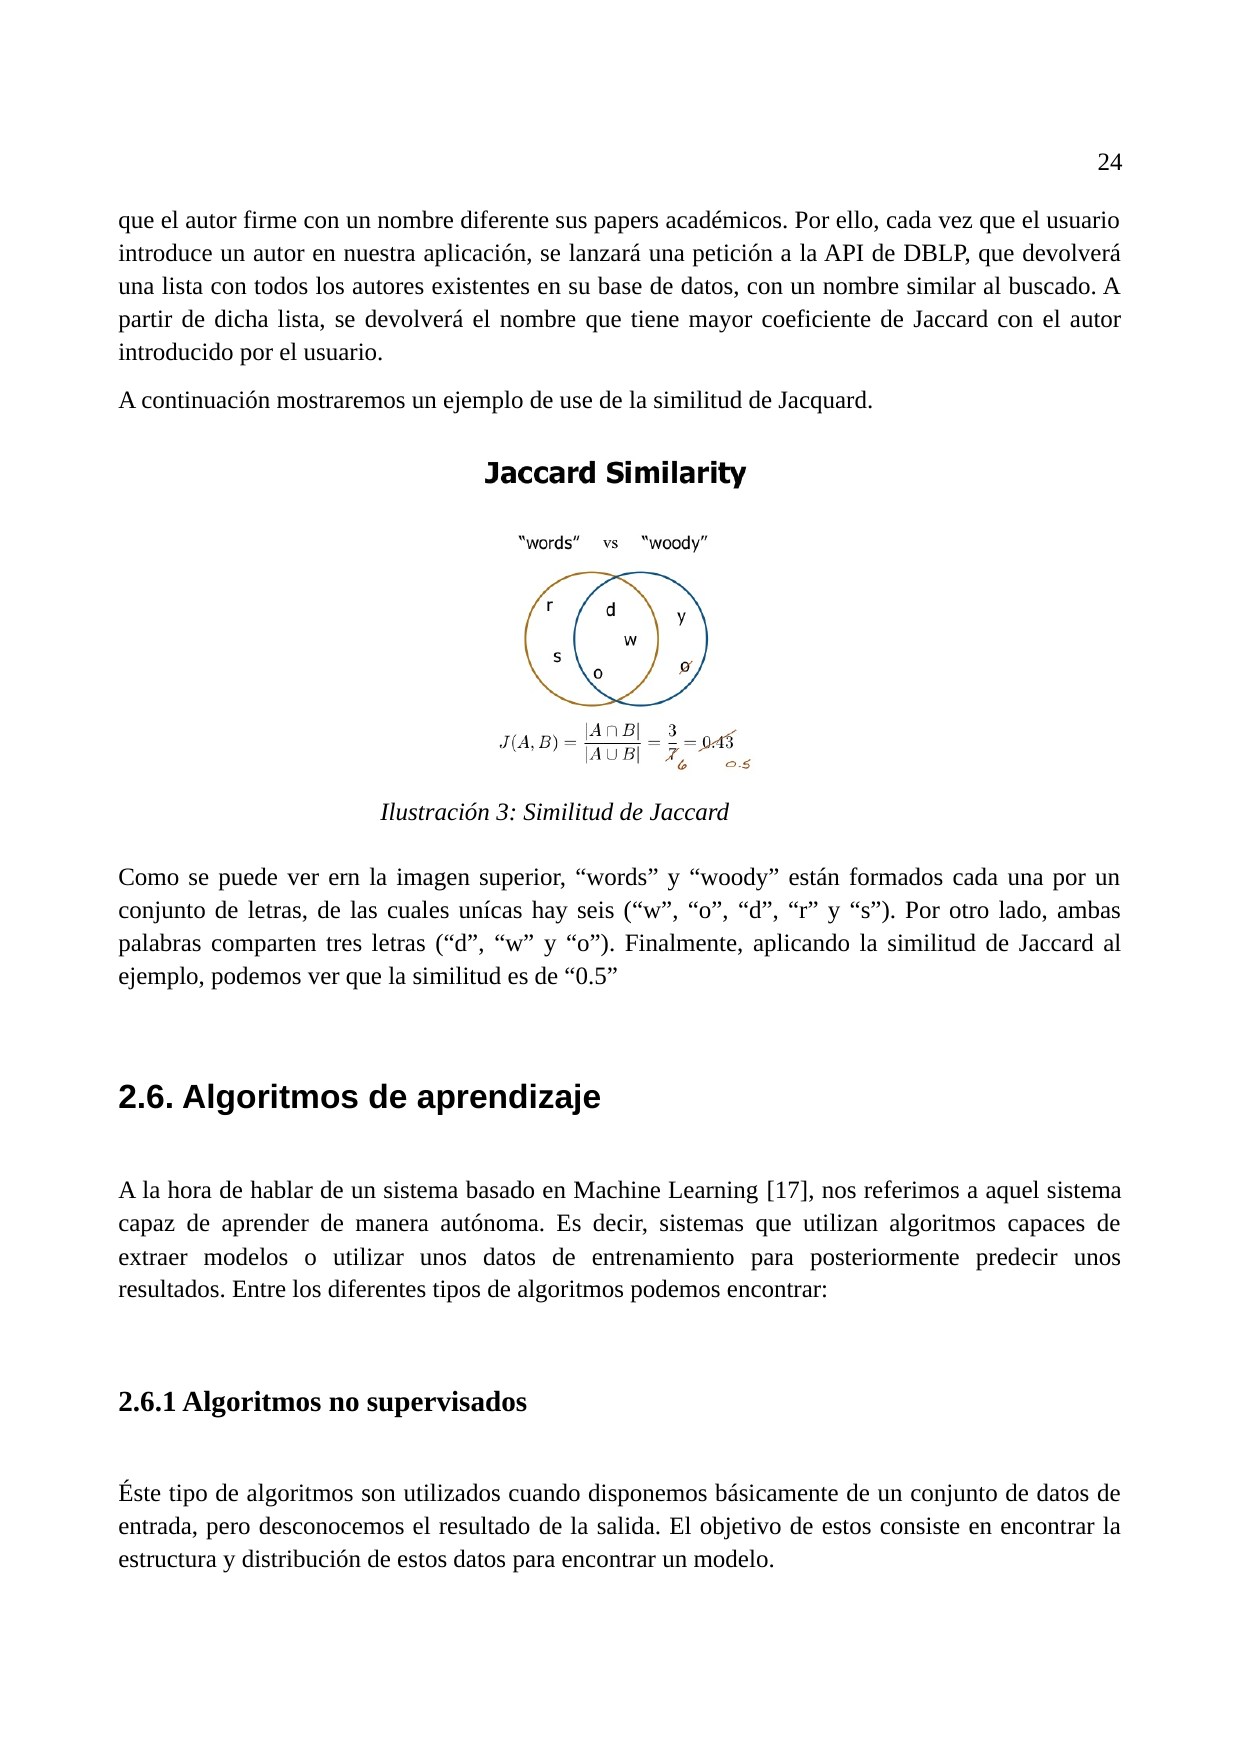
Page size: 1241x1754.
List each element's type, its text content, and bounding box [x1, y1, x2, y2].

text A la hora de hablar de un sistema basado en Machine Learning [17], nos referimos a aquel sistema capaz de aprender de manera autónoma. Es decir, sistemas que utilizan algoritmos capaces de extraer modelos o utilizar unos datos de entrenamiento para posteriormente predecir unos resultados. Entre los diferentes tipos de algoritmos podemos encontrar: [118, 1176, 1122, 1303]
text que el autor firme con un nombre diferente sus papers académicos. Por ello, cada vez que el usuario introduce un autor en nuestra aplicación, se lanzará una petición a la API de DBLP, que devolverá una lista con todos los autores existentes en su base de datos, con un nombre similar al buscado. A partir de dicha lista, se devolverá el nombre que tiene mayor coeficiente de Jaccard con el autor introducido por el usuario. [118, 205, 1122, 366]
text Como se puede ver ern la imagen superior, “words” y “woody” están formados cada una por un conjunto de letras, de las cuales unícas hay seis (“w”, “o”, “d”, “r” y “s”). Por otro lado, ambas palabras comparten tres letras (“d”, “w” y “o”). Finalmente, aplicando la similitud de Jaccard al ejemplo, podemos ver que la similitud es de “0.5” [118, 432, 1122, 989]
text Éste tipo de algoritmos son utilizados cuando disponemos básicamente de un conjunto de datos de entrada, pero desconocemos el resultado de la salida. El objetivo de estos consiste en encontrar la estructura y distribución de estos datos para encontrar un modelo. [118, 1478, 1122, 1573]
picture [380, 445, 861, 792]
subtitle 2.6. Algoritmos de aprendizaje [118, 1077, 1122, 1115]
text Ilustración 3: Similitud de Jaccard [380, 792, 860, 826]
subtitle 2.6.1 Algoritmos no supervisados [118, 1384, 1122, 1418]
text A continuación mostraremos un ejemplo de use de la similitud de Jacquard. [118, 385, 1122, 413]
